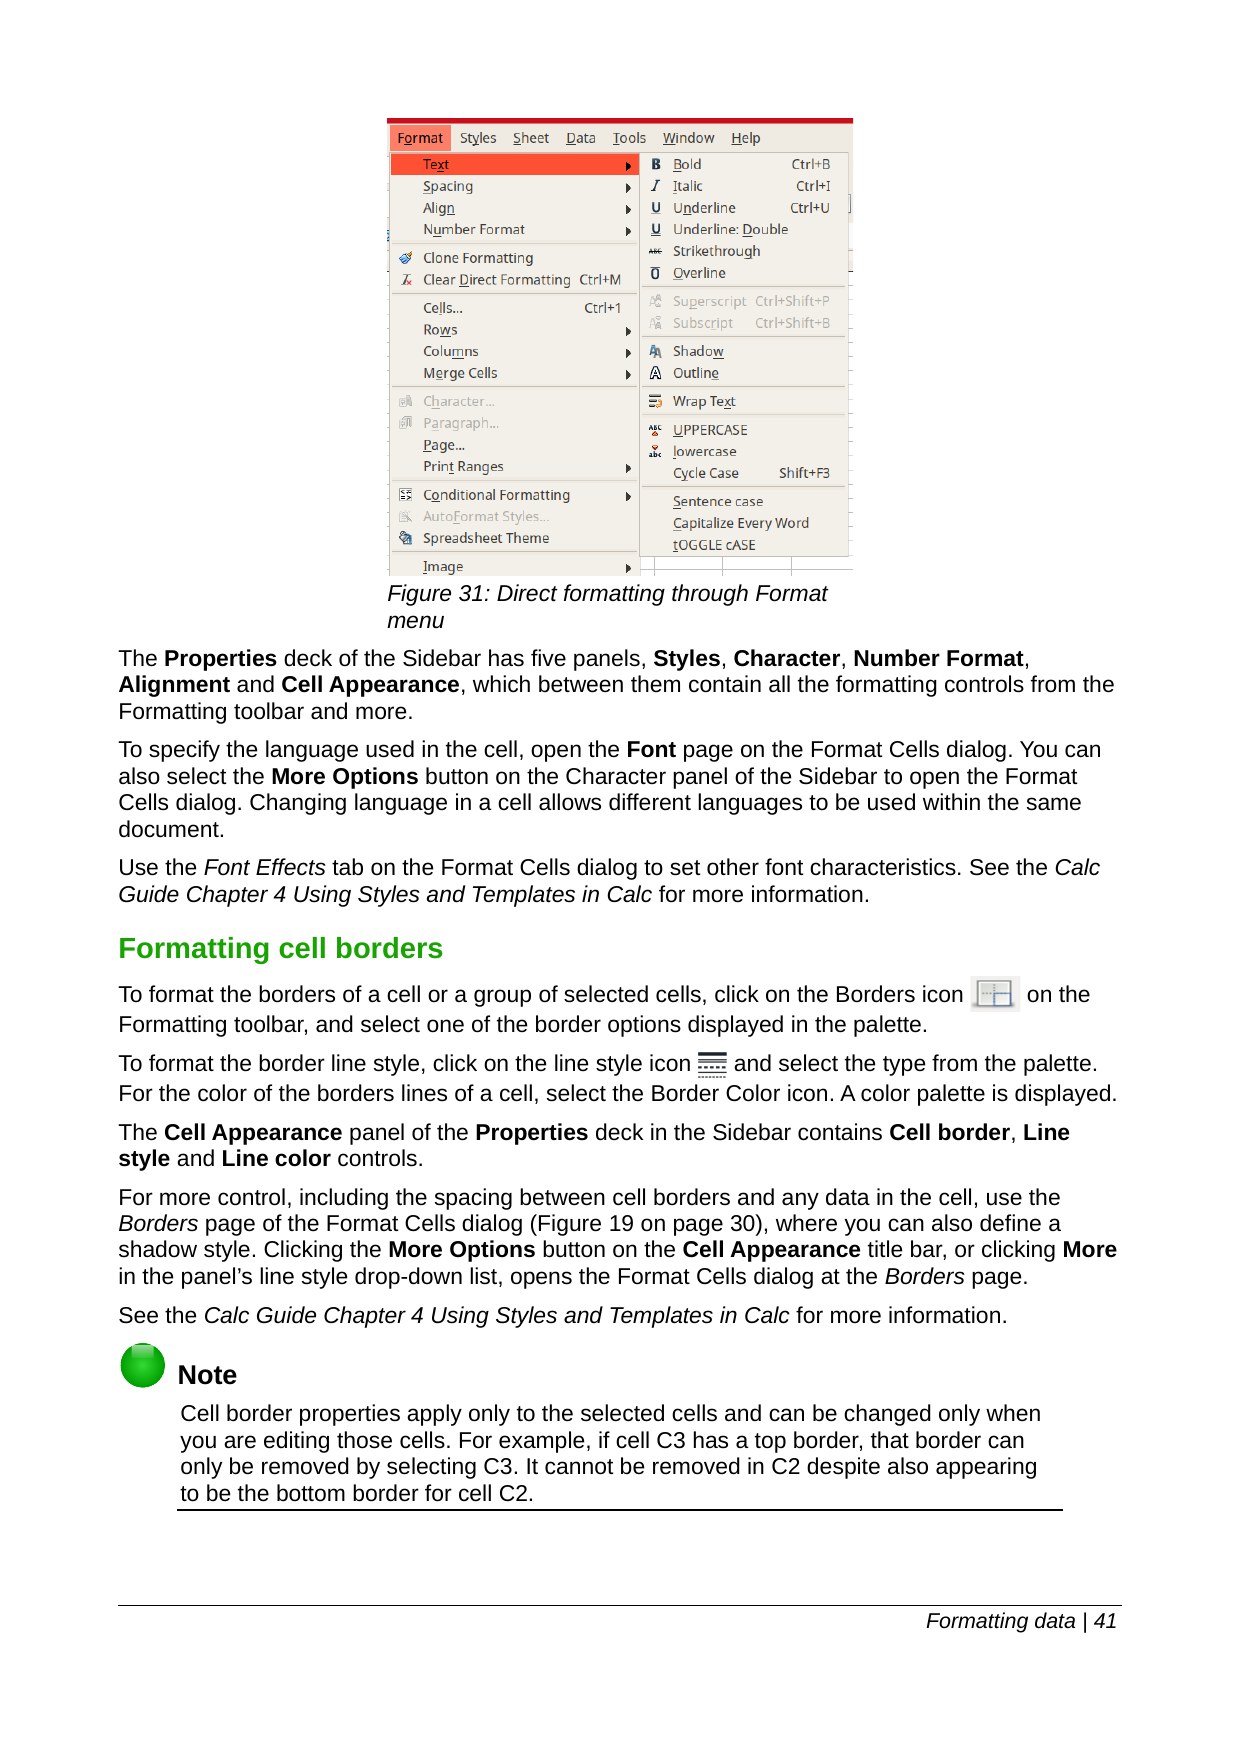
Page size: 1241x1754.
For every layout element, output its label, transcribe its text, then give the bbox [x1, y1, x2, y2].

picture [970, 976, 1021, 1012]
text Use the Font Effects tab on the Format Cells dialog to set other font characteristics. See the Calc Guide Chapter 4 Using Styles and Templates in Calc for more information. [118, 854, 1122, 907]
text The Properties deck of the Sidebar has five panels, Styles, Character, Number Format, Alignment and Cell Appearance, which between them contain all the formatting controls from the Formatting toolbar and more. [118, 645, 1122, 724]
text To format the borders of a cell or a group of selected cells, click on the Borders icon on the Formatting toolbar, and select one of the border options displayed in the palette. [118, 976, 1122, 1038]
picture [387, 118, 854, 576]
subtitle Formatting cell borders [118, 931, 1122, 964]
text Cell border properties apply only to the selected cells and can be changed only when you are editing those cells. For example, if cell C3 has a top border, that border can only be removed by selecting C3. It cannot be removed in C2 despite also appearing to be the bottom border for cell C2. [177, 1397, 1063, 1509]
text The Cell Appearance panel of the Properties deck in the Sidebar contains Cell border, Line style and Line color controls. [118, 1118, 1122, 1171]
picture [697, 1050, 728, 1080]
text For more control, including the spacing between cell borders and any data in the cell, use the Borders page of the Format Cells dialog (Figure 19 on page 30), where you can also define a shadow style. Clicking the More Options button on the Cell Appearance title bar, or clicking More in the panel’s line style drop-down list, opens the Format Cells dialog at the Borders page. [118, 1184, 1122, 1289]
subtitle Note [118, 1341, 1122, 1390]
text Figure 31: Direct formatting through Format menu [387, 576, 853, 633]
text To specify the language used in the cell, open the Font page on the Format Cells dialog. You can also select the More Options button on the Character panel of the Sidebar to open the Format Cells dialog. Changing language in a cell allows different languages to be used within the same document. [118, 736, 1122, 842]
text To format the border line style, click on the line style icon and select the type from the palette. For the color of the borders lines of a cell, select the Border Color icon. A color palette is displayed. [118, 1050, 1122, 1106]
text See the Calc Guide Chapter 4 Using Styles and Templates in Calc for more information. [118, 1302, 1122, 1328]
